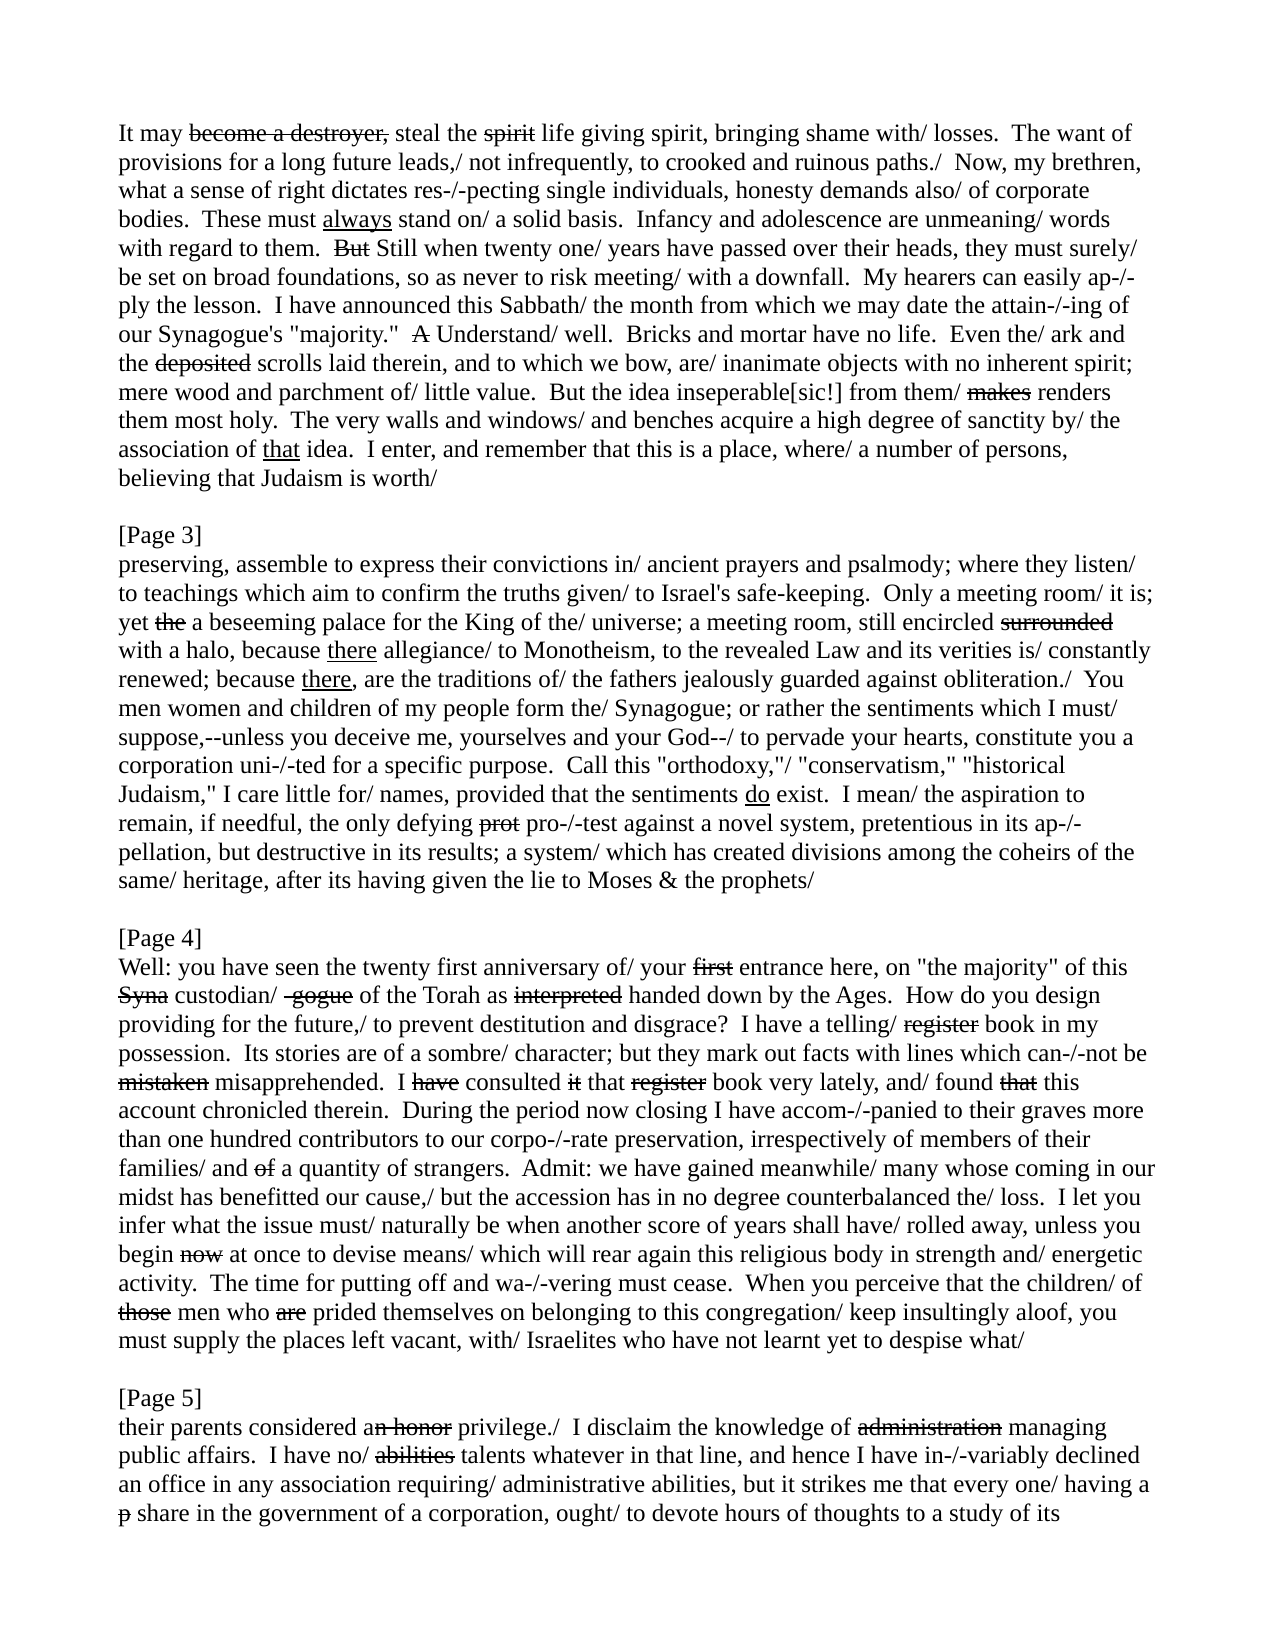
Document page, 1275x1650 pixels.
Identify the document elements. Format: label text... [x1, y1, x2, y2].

text preserving, assemble to express their convictions in/ ancient prayers and psalmody; where they listen/ to teachings which aim to confirm the truths given/ to Israel's safe-keeping. Only a meeting room/ it is; yet the a beseeming palace for the King of the/ universe; a meeting room, still encircled surrounded with a halo, because there allegiance/ to Monotheism, to the revealed Law and its verities is/ constantly renewed; because there, are the traditions of/ the fathers jealously guarded against obliteration./ You men women and children of my people form the/ Synagogue; or rather the sentiments which I must/ suppose,--unless you deceive me, yourselves and your God--/ to pervade your hearts, constitute you a corporation uni-/-ted for a specific purpose. Call this "orthodoxy,"/ "conservatism," "historical Judaism," I care little for/ names, provided that the sentiments do exist. I mean/ the aspiration to remain, if needful, the only defying prot pro-/-test against a novel system, pretentious in its ap-/-pellation, but destructive in its results; a system/ which has created divisions among the coheirs of the same/ heritage, after its having given the lie to Moses & the prophets/ [118, 549, 1157, 894]
text [Page 3] [118, 521, 1157, 549]
text their parents considered an honor privilege./ I disclaim the knowledge of administration managing public affairs. I have no/ abilities talents whatever in that line, and hence I have in-/-variably declined an office in any association requiring/ administrative abilities, but it strikes me that every one/ having a p share in the government of a corporation, ought/ to devote hours of thoughts to a study of its [118, 1412, 1157, 1527]
text [Page 4] [118, 923, 1157, 952]
text [Page 5] [118, 1383, 1157, 1412]
text It may become a destroyer, steal the spirit life giving spirit, bringing shame with/ losses. The want of provisions for a long future leads,/ not infrequently, to crooked and ruinous paths./ Now, my brethren, what a sense of right dictates res-/-pecting single individuals, honesty demands also/ of corporate bodies. These must always stand on/ a solid basis. Infancy and adolescence are unmeaning/ words with regard to them. But Still when twenty one/ years have passed over their heads, they must surely/ be set on broad foundations, so as never to risk meeting/ with a downfall. My hearers can easily ap-/-ply the lesson. I have announced this Sabbath/ the month from which we may date the attain-/-ing of our Synagogue's "majority." A Understand/ well. Bricks and mortar have no life. Even the/ ark and the deposited scrolls laid therein, and to which we bow, are/ inanimate objects with no inherent spirit; mere wood and parchment of/ little value. But the idea inseperable[sic!] from them/ makes renders them most holy. The very walls and windows/ and benches acquire a high degree of sanctity by/ the association of that idea. I enter, and remember that this is a place, where/ a number of persons, believing that Judaism is worth/ [118, 118, 1157, 492]
text Well: you have seen the twenty first anniversary of/ your first entrance here, on "the majority" of this Syna custodian/ -gogue of the Torah as interpreted handed down by the Ages. How do you design providing for the future,/ to prevent destitution and disgrace? I have a telling/ register book in my possession. Its stories are of a sombre/ character; but they mark out facts with lines which can-/-not be mistaken misapprehended. I have consulted it that register book very lately, and/ found that this account chronicled therein. During the period now closing I have accom-/-panied to their graves more than one hundred contributors to our corpo-/-rate preservation, irrespectively of members of their families/ and of a quantity of strangers. Admit: we have gained meanwhile/ many whose coming in our midst has benefitted our cause,/ but the accession has in no degree counterbalanced the/ loss. I let you infer what the issue must/ naturally be when another score of years shall have/ rolled away, unless you begin now at once to devise means/ which will rear again this religious body in strength and/ energetic activity. The time for putting off and wa-/-vering must cease. When you perceive that the children/ of those men who are prided themselves on belonging to this congregation/ keep insultingly aloof, you must supply the places left vacant, with/ Israelites who have not learnt yet to despise what/ [118, 952, 1157, 1354]
